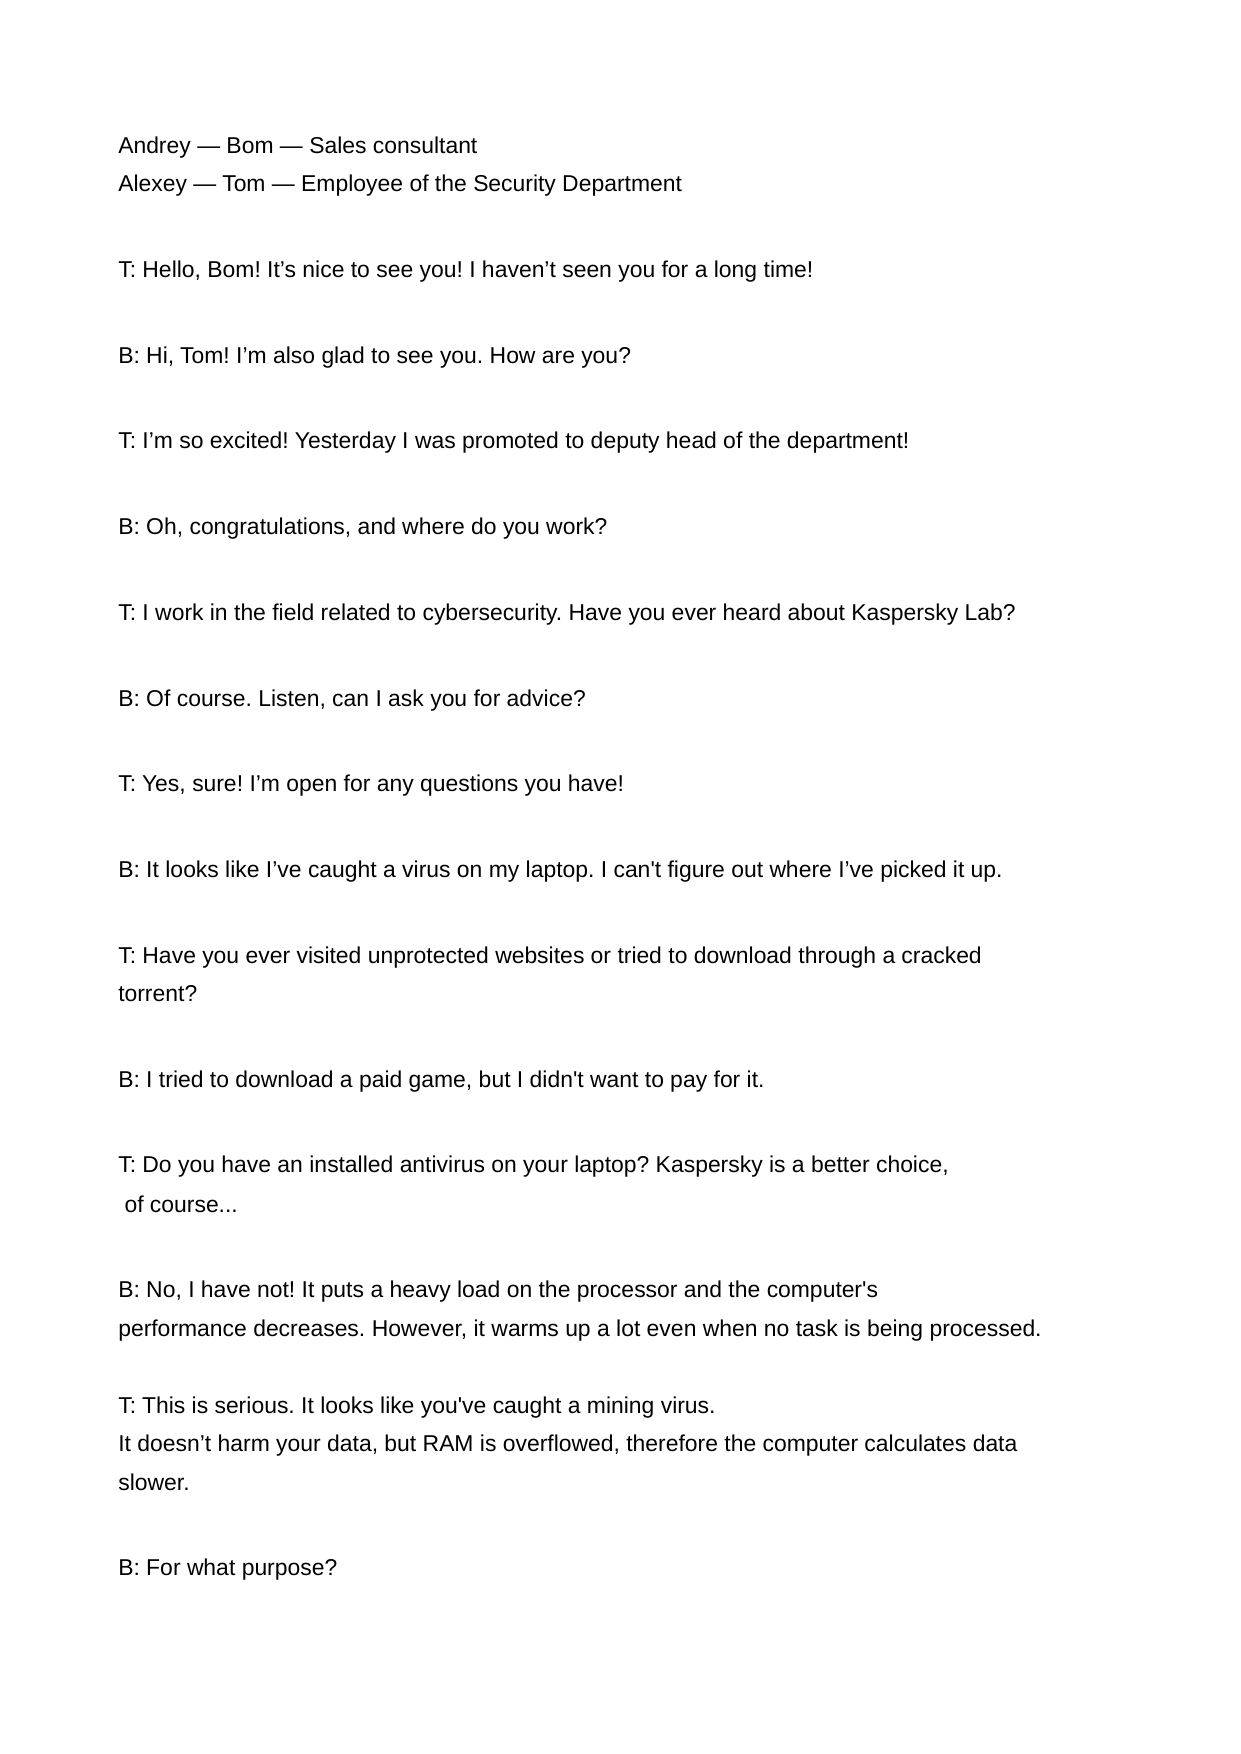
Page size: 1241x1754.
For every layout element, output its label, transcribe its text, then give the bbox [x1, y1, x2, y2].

text T: I work in the field related to cybersecurity. Have you ever heard about Kaspersky Lab? [952, 610, 1122, 623]
text B: Oh, congratulations, and where do you work? [237, 524, 508, 537]
text B: I tried to download a paid game, but I didn't want to pay for it. [118, 1077, 361, 1090]
text B: No, I have not! It puts a heavy load on the processor and the computer's [813, 1287, 1122, 1301]
text T: I’m so excited! Yesterday I was promoted to deputy head of the department! [118, 438, 389, 452]
text Alexey — Tom — Employee of the Security Department [372, 181, 549, 194]
text T: This is serious. It looks like you've caught a mining virus. [118, 1403, 425, 1416]
text T: Have you ever visited unprotected websites or tried to download through a cracked [208, 953, 395, 966]
text T: I’m so excited! Yesterday I was promoted to deputy head of the department! [653, 438, 814, 452]
text T: Yes, sure! I’m open for any questions you have! [431, 781, 529, 794]
text T: I’m so excited! Yesterday I was promoted to deputy head of the department! [816, 438, 1122, 452]
text T: Hello, Bom! It’s nice to see you! I haven’t seen you for a long time! [118, 267, 424, 280]
text B: For what purpose? [118, 1565, 243, 1578]
text T: Have you ever visited unprotected websites or tried to download through a cracked [861, 953, 1122, 966]
text B: No, I have not! It puts a heavy load on the processor and the computer's [580, 1287, 811, 1301]
text B: Oh, congratulations, and where do you work? [118, 524, 235, 537]
text Alexey — Tom — Employee of the Security Department [595, 181, 1122, 194]
text T: I work in the field related to cybersecurity. Have you ever heard about Kaspersky Lab? [634, 610, 892, 623]
text torrent? [118, 991, 1122, 1004]
text T: This is serious. It looks like you've caught a mining virus. [540, 1403, 650, 1416]
text T: Yes, sure! I’m open for any questions you have! [530, 781, 1122, 794]
text B: Oh, congratulations, and where do you work? [509, 524, 1122, 537]
text B: It looks like I’ve caught a virus on my laptop. I can't figure out where I’ve picked it up. [118, 867, 353, 880]
text T: I work in the field related to cybersecurity. Have you ever heard about Kaspersky Lab? [118, 610, 439, 623]
text T: Hello, Bom! It’s nice to see you! I haven’t seen you for a long time! [624, 267, 753, 280]
text B: Of course. Listen, can I ask you for advice? [118, 696, 435, 709]
text It doesn’t harm your data, but RAM is overflowed, therefore the computer calculates data [809, 1441, 1122, 1454]
text B: Hi, Tom! I’m also glad to see you. How are you? [332, 353, 445, 366]
text B: No, I have not! It puts a heavy load on the processor and the computer's [324, 1287, 444, 1301]
text T: Have you ever visited unprotected websites or tried to download through a cracked [397, 953, 859, 966]
text T: I’m so excited! Yesterday I was promoted to deputy head of the department! [466, 438, 618, 452]
text of course... [118, 1201, 1122, 1215]
text slower. [118, 1479, 1122, 1493]
text B: Hi, Tom! I’m also glad to see you. How are you? [446, 353, 586, 366]
text It doesn’t harm your data, but RAM is overflowed, therefore the computer calculates data [118, 1441, 281, 1454]
text T: Yes, sure! I’m open for any questions you have! [118, 781, 301, 794]
text performance decreases. However, it warms up a lot even when no task is being processed. [122, 1326, 579, 1339]
text B: For what purpose? [245, 1565, 276, 1578]
text B: It looks like I’ve caught a virus on my laptop. I can't figure out where I’ve picked it up. [355, 867, 512, 880]
text It doesn’t harm your data, but RAM is overflowed, therefore the computer calculates data [282, 1441, 807, 1454]
text T: This is serious. It looks like you've caught a mining virus. [426, 1403, 538, 1416]
text T: Hello, Bom! It’s nice to see you! I haven’t seen you for a long time! [425, 267, 623, 280]
text B: No, I have not! It puts a heavy load on the processor and the computer's [444, 1287, 578, 1301]
text B: Hi, Tom! I’m also glad to see you. How are you? [118, 353, 330, 366]
text B: I tried to download a paid game, but I didn't want to pay for it. [701, 1077, 1122, 1090]
text B: Hi, Tom! I’m also glad to see you. How are you? [587, 353, 1122, 366]
text T: Do you have an installed antivirus on your laptop? Kaspersky is a better choice, [756, 1162, 1122, 1176]
text B: I tried to download a paid game, but I didn't want to pay for it. [419, 1077, 672, 1090]
text Alexey — Tom — Employee of the Security Department [181, 181, 337, 194]
text T: This is serious. It looks like you've caught a mining virus. [652, 1403, 1122, 1416]
text B: For what purpose? [278, 1565, 1122, 1578]
text T: Do you have an installed antivirus on your laptop? Kaspersky is a better choice, [183, 1162, 528, 1176]
text B: No, I have not! It puts a heavy load on the processor and the computer's [118, 1287, 322, 1301]
text performance decreases. However, it warms up a lot even when no task is being processed. [933, 1326, 1122, 1339]
text T: Hello, Bom! It’s nice to see you! I haven’t seen you for a long time! [755, 267, 1122, 280]
text Andrey — Bom — Sales consultant [118, 143, 184, 156]
text T: Yes, sure! I’m open for any questions you have! [303, 781, 407, 794]
text B: It looks like I’ve caught a virus on my laptop. I can't figure out where I’ve picked it up. [690, 867, 882, 880]
text Andrey — Bom — Sales consultant [185, 143, 1122, 156]
text B: Of course. Listen, can I ask you for advice? [436, 696, 1122, 709]
text performance decreases. However, it warms up a lot even when no task is being processed. [581, 1326, 919, 1339]
